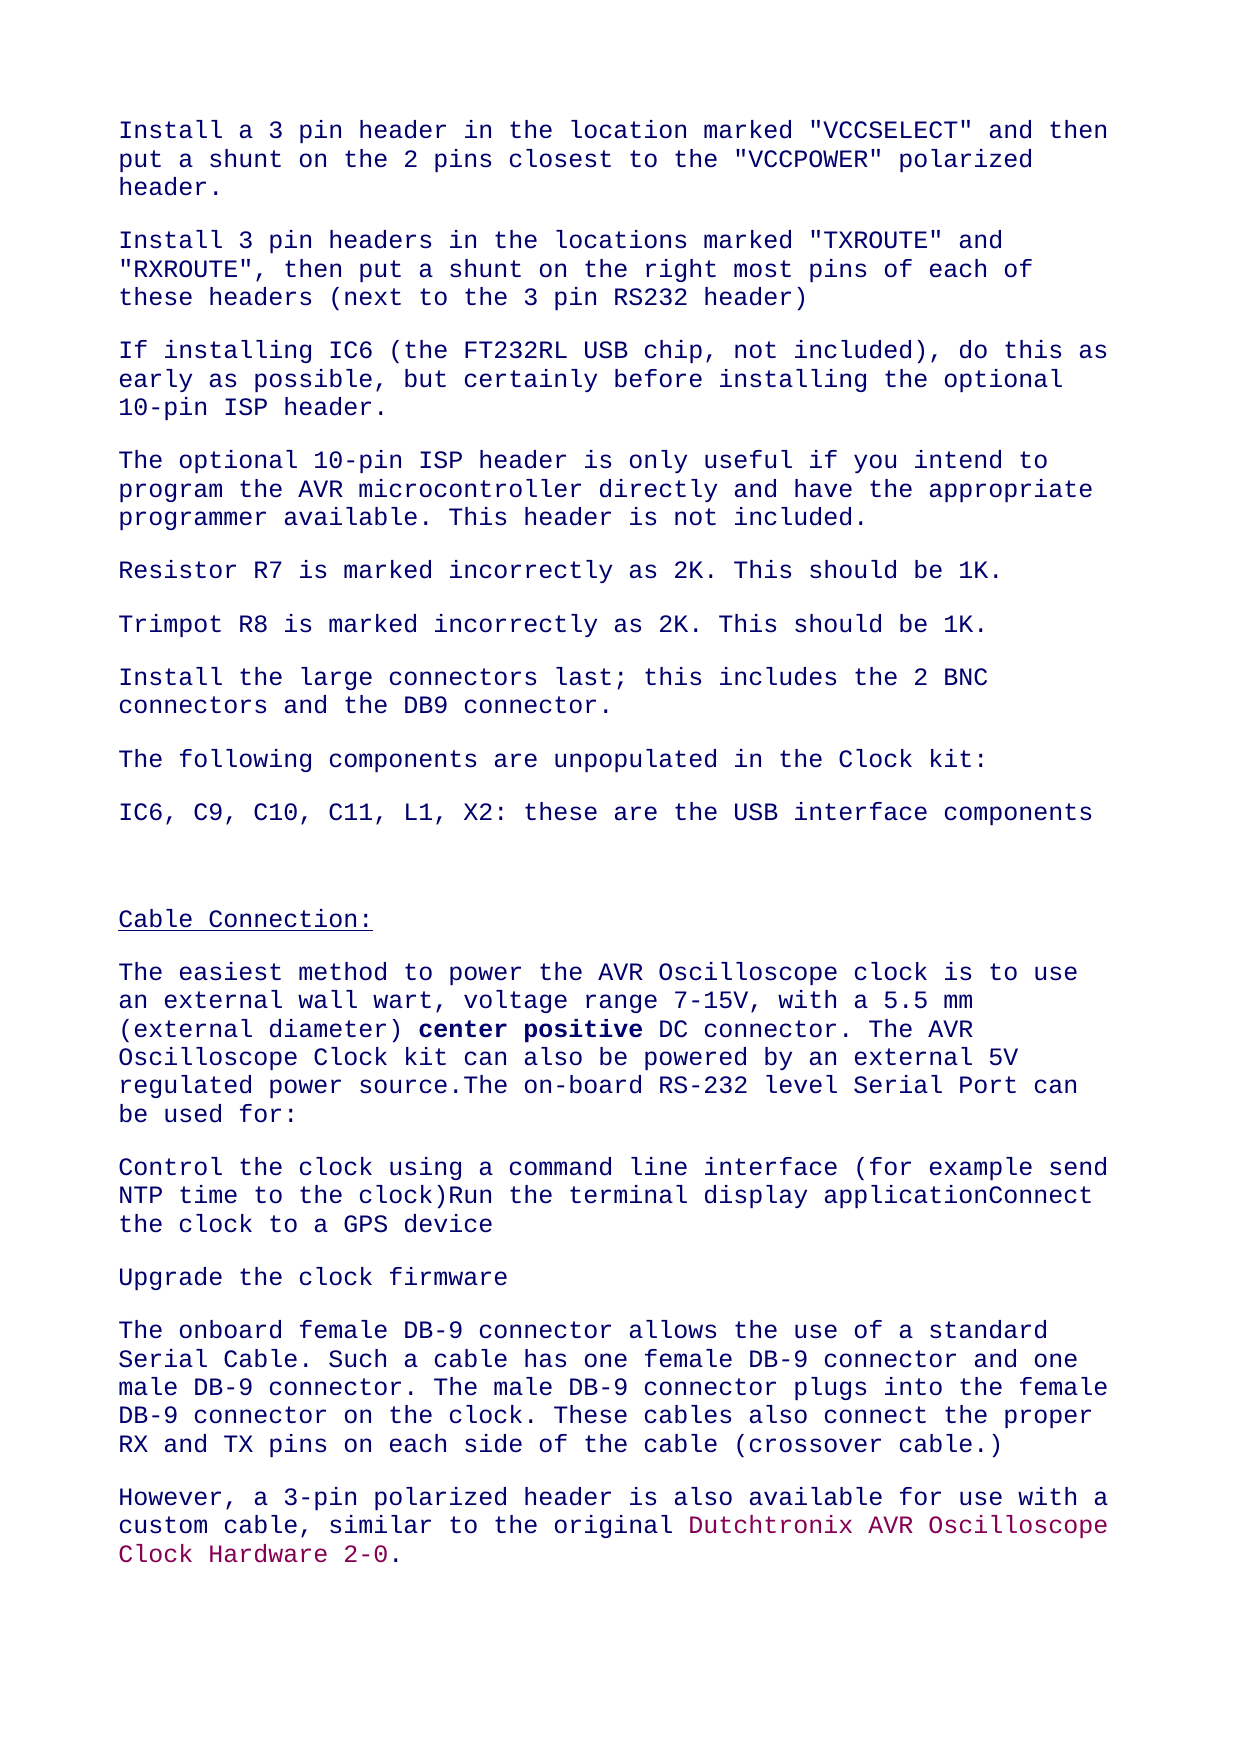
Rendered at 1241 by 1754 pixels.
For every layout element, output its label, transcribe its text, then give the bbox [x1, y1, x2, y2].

text Cable Connection: [118, 906, 1122, 935]
text Install 3 pin headers in the locations marked "TXROUTE" and "RXROUTE", then put a shunt on the right most pins of each of these headers (next to the 3 pin RS232 header) [118, 228, 1122, 313]
text Resistor R7 is marked incorrectly as 2K. This should be 1K. [118, 558, 1122, 586]
text Install the large connectors last; this includes the 2 BNC connectors and the DB9 connector. [118, 665, 1122, 721]
text Trimpot R8 is marked incorrectly as 2K. This should be 1K. [118, 611, 1122, 640]
text IC6, C9, C10, C11, L1, X2: these are the USB interface components [118, 800, 1122, 828]
text The optional 10-pin ISP header is only useful if you intend to program the AVR microcontroller directly and have the appropriate programmer available. This header is not included. [118, 448, 1122, 533]
text If installing IC6 (the FT232RL USB chip, not included), do this as early as possible, but certainly before installing the optional 10-pin ISP header. [118, 338, 1122, 423]
text The easiest method to power the AVR Oscilloscope clock is to use an external wall wart, voltage range 7-15V, with a 5.5 mm (external diameter) center positive DC connector. The AVR Oscilloscope Clock kit can also be powered by an external 5V regulated power source. The on-board RS-232 level Serial Port can be used for: [118, 960, 1122, 1130]
text Upgrade the clock firmware [118, 1265, 1122, 1293]
text Control the clock using a command line interface (for example send NTP time to the clock) Run the terminal display application Connect the clock to a GPS device [118, 1155, 1122, 1240]
text Install a 3 pin header in the location marked "VCCSELECT" and then put a shunt on the 2 pins closest to the "VCCPOWER" polarized header. [118, 118, 1122, 203]
text The following components are unpopulated in the Clock kit: [118, 746, 1122, 775]
text The onboard female DB-9 connector allows the use of a standard Serial Cable. Such a cable has one female DB-9 connector and one male DB-9 connector. The male DB-9 connector plugs into the female DB-9 connector on the clock. These cables also connect the proper RX and TX pins on each side of the cable (crossover cable.) [118, 1318, 1122, 1460]
text However, a 3-pin polarized header is also available for use with a custom cable, similar to the original Dutchtronix AVR Oscilloscope Clock Hardware 2-0. [118, 1485, 1122, 1570]
